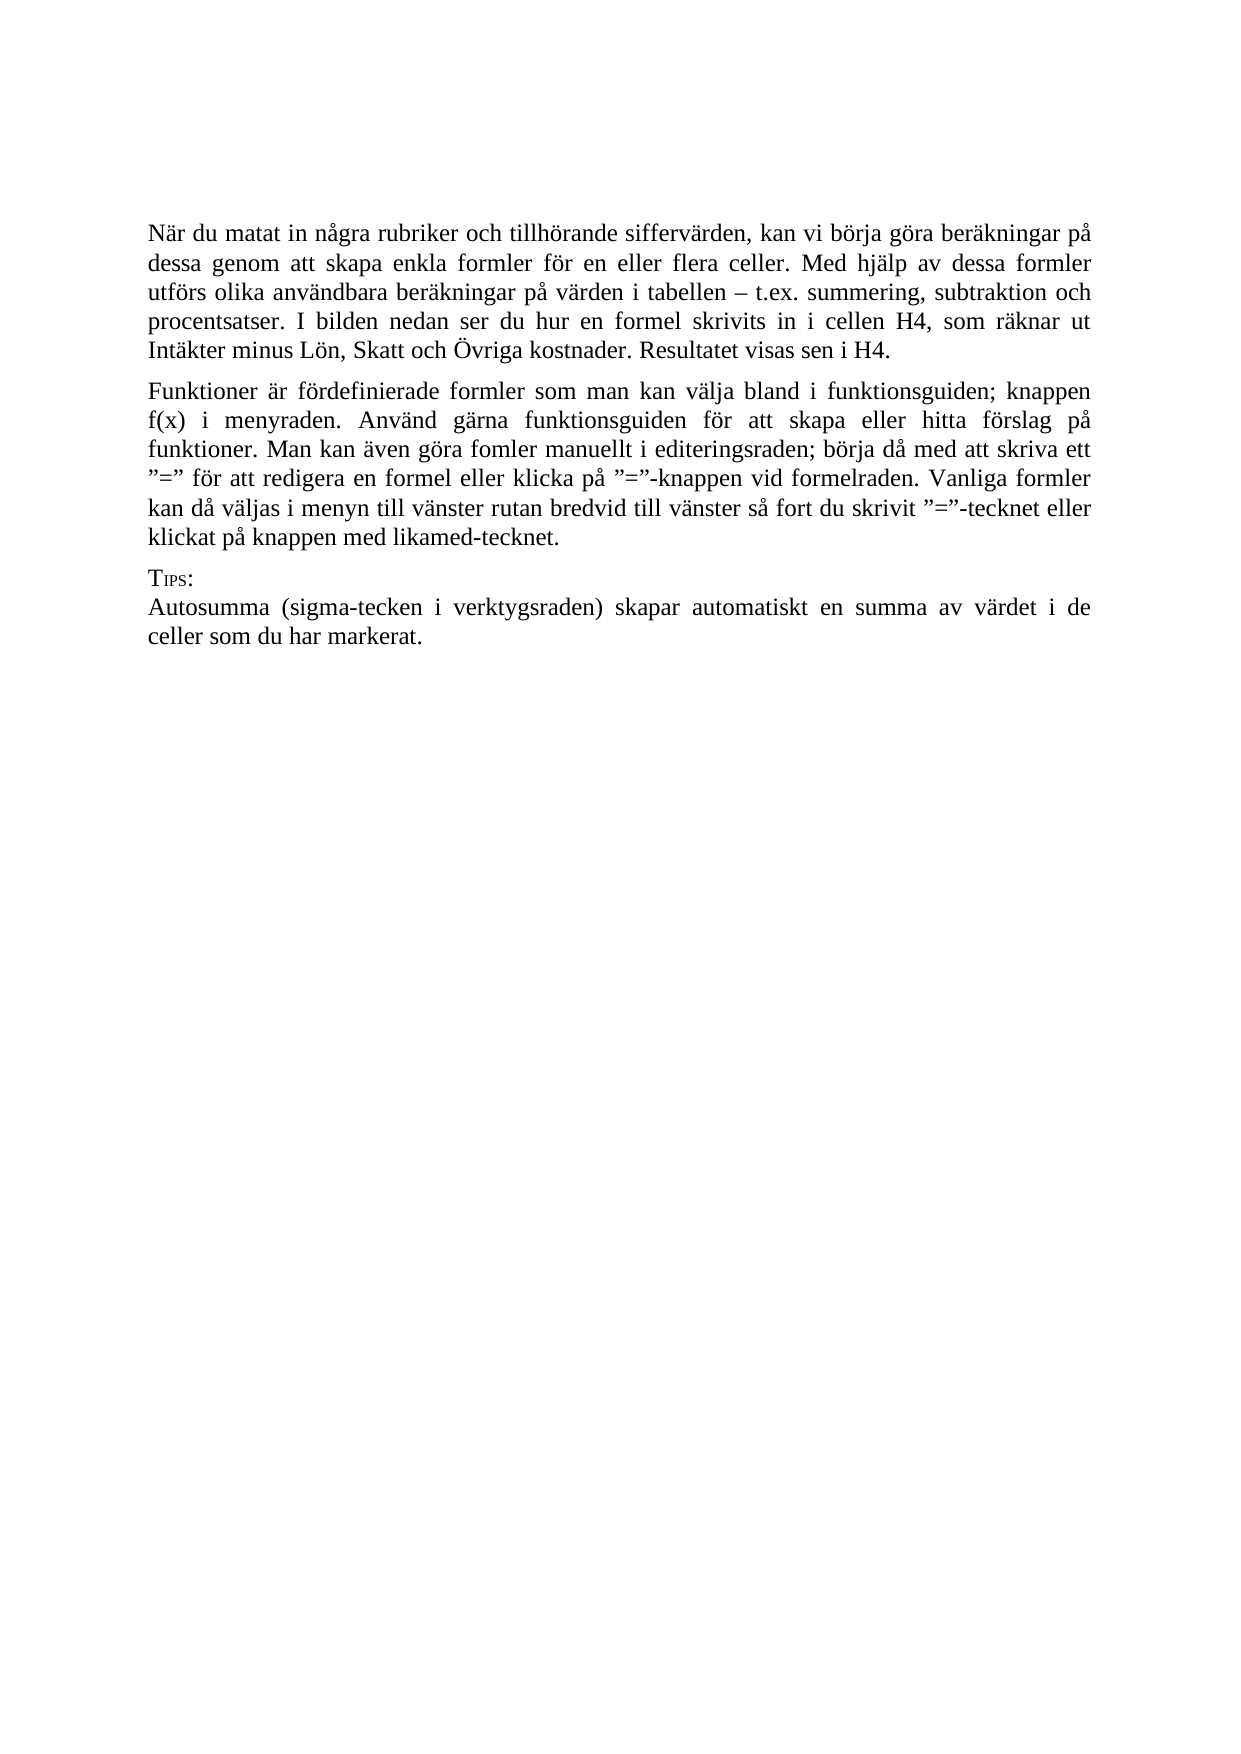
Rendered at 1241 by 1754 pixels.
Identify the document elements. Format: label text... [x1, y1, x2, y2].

text När du matat in några rubriker och tillhörande siffervärden, kan vi börja göra beräkningar på dessa genom att skapa enkla formler för en eller flera celler. Med hjälp av dessa formler utförs olika användbara beräkningar på värden i tabellen – t.ex. summering, subtraktion och procentsatser. I bilden nedan ser du hur en formel skrivits in i cellen H4, som räknar ut Intäkter minus Lön, Skatt och Övriga kostnader. Resultatet visas sen i H4. [148, 218, 1092, 364]
text Funktioner är fördefinierade formler som man kan välja bland i funktionsguiden; knappen f(x) i menyraden. Använd gärna funktionsguiden för att skapa eller hitta förslag på funktioner. Man kan även göra fomler manuellt i editeringsraden; börja då med att skriva ett ”=” för att redigera en formel eller klicka på ”=”-knappen vid formelraden. Vanliga formler kan då väljas i menyn till vänster rutan bredvid till vänster så fort du skrivit ”=”-tecknet eller klickat på knappen med likamed-tecknet. [148, 376, 1092, 551]
text Tips: [148, 563, 1092, 592]
text Autosumma (sigma-tecken i verktygsraden) skapar automatiskt en summa av värdet i de celler som du har markerat. [148, 592, 1092, 650]
